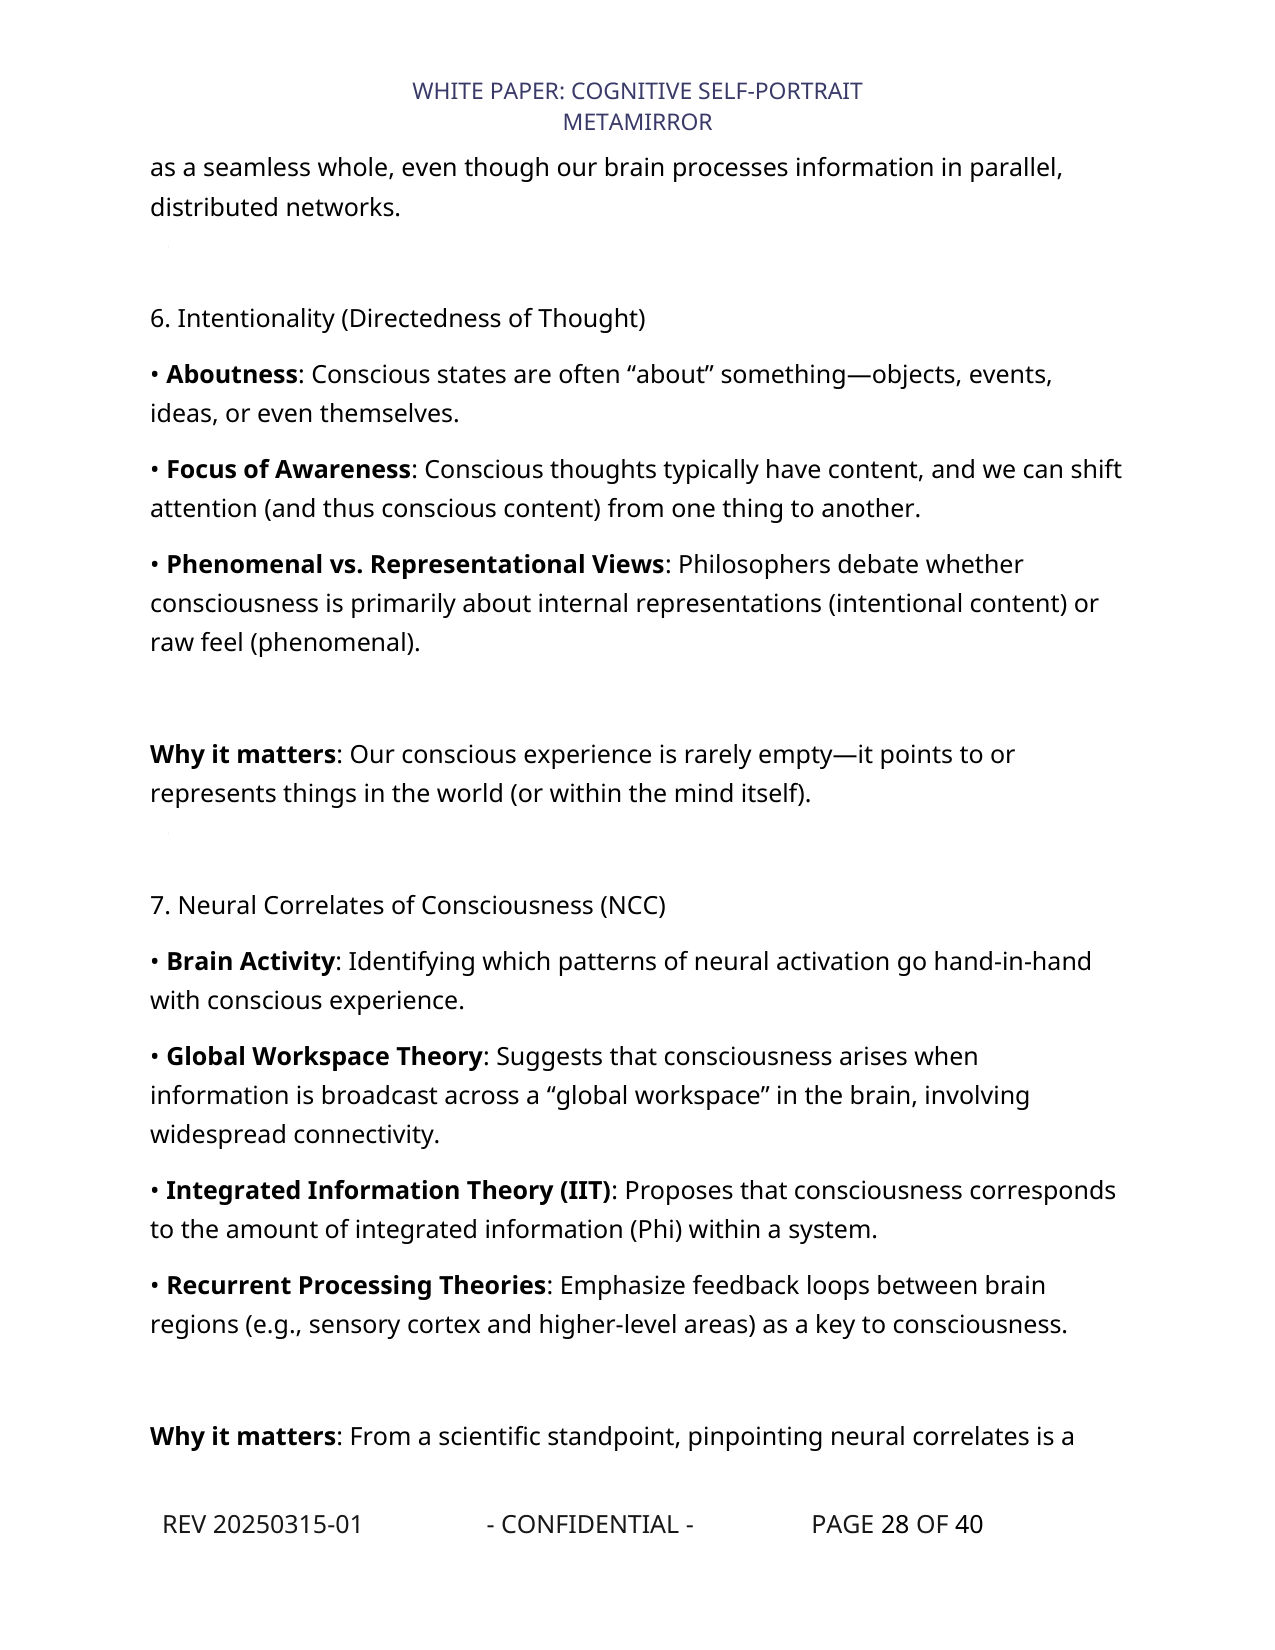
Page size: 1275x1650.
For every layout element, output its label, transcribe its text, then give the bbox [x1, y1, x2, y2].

text 6. Intentionality (Directedness of Thought) [150, 301, 1125, 335]
text • Integrated Information Theory (IIT): Proposes that consciousness corresponds to the amount of integrated information (Phi) within a system. [150, 1172, 1125, 1246]
text • Phenomenal vs. Representational Views: Philosophers debate whether consciousness is primarily about internal representations (intentional content) or raw feel (phenomenal). [150, 547, 1125, 659]
text Why it matters: Our conscious experience is rarely empty—it points to or represents things in the world (or within the mind itself). [150, 737, 1125, 810]
text Why it matters: From a scientific standpoint, pinpointing neural correlates is a [150, 1418, 1125, 1452]
text as a seamless whole, even though our brain processes information in parallel, distributed networks. [150, 150, 1125, 223]
text • Global Workspace Theory: Suggests that consciousness arises when information is broadcast across a “global workspace” in the brain, involving widespread connectivity. [150, 1038, 1125, 1151]
text • Aboutness: Conscious states are often “about” something—objects, events, ideas, or even themselves. [150, 357, 1125, 430]
text • Brain Activity: Identifying which patterns of neural activation go hand-in-hand with conscious experience. [150, 943, 1125, 1017]
text 7. Neural Correlates of Consciousness (NCC) [150, 887, 1125, 922]
text • Recurrent Processing Theories: Emphasize feedback loops between brain regions (e.g., sensory cortex and higher-level areas) as a key to consciousness. [150, 1267, 1125, 1341]
text • Focus of Awareness: Conscious thoughts typically have content, and we can shift attention (and thus conscious content) from one thing to another. [150, 452, 1125, 525]
